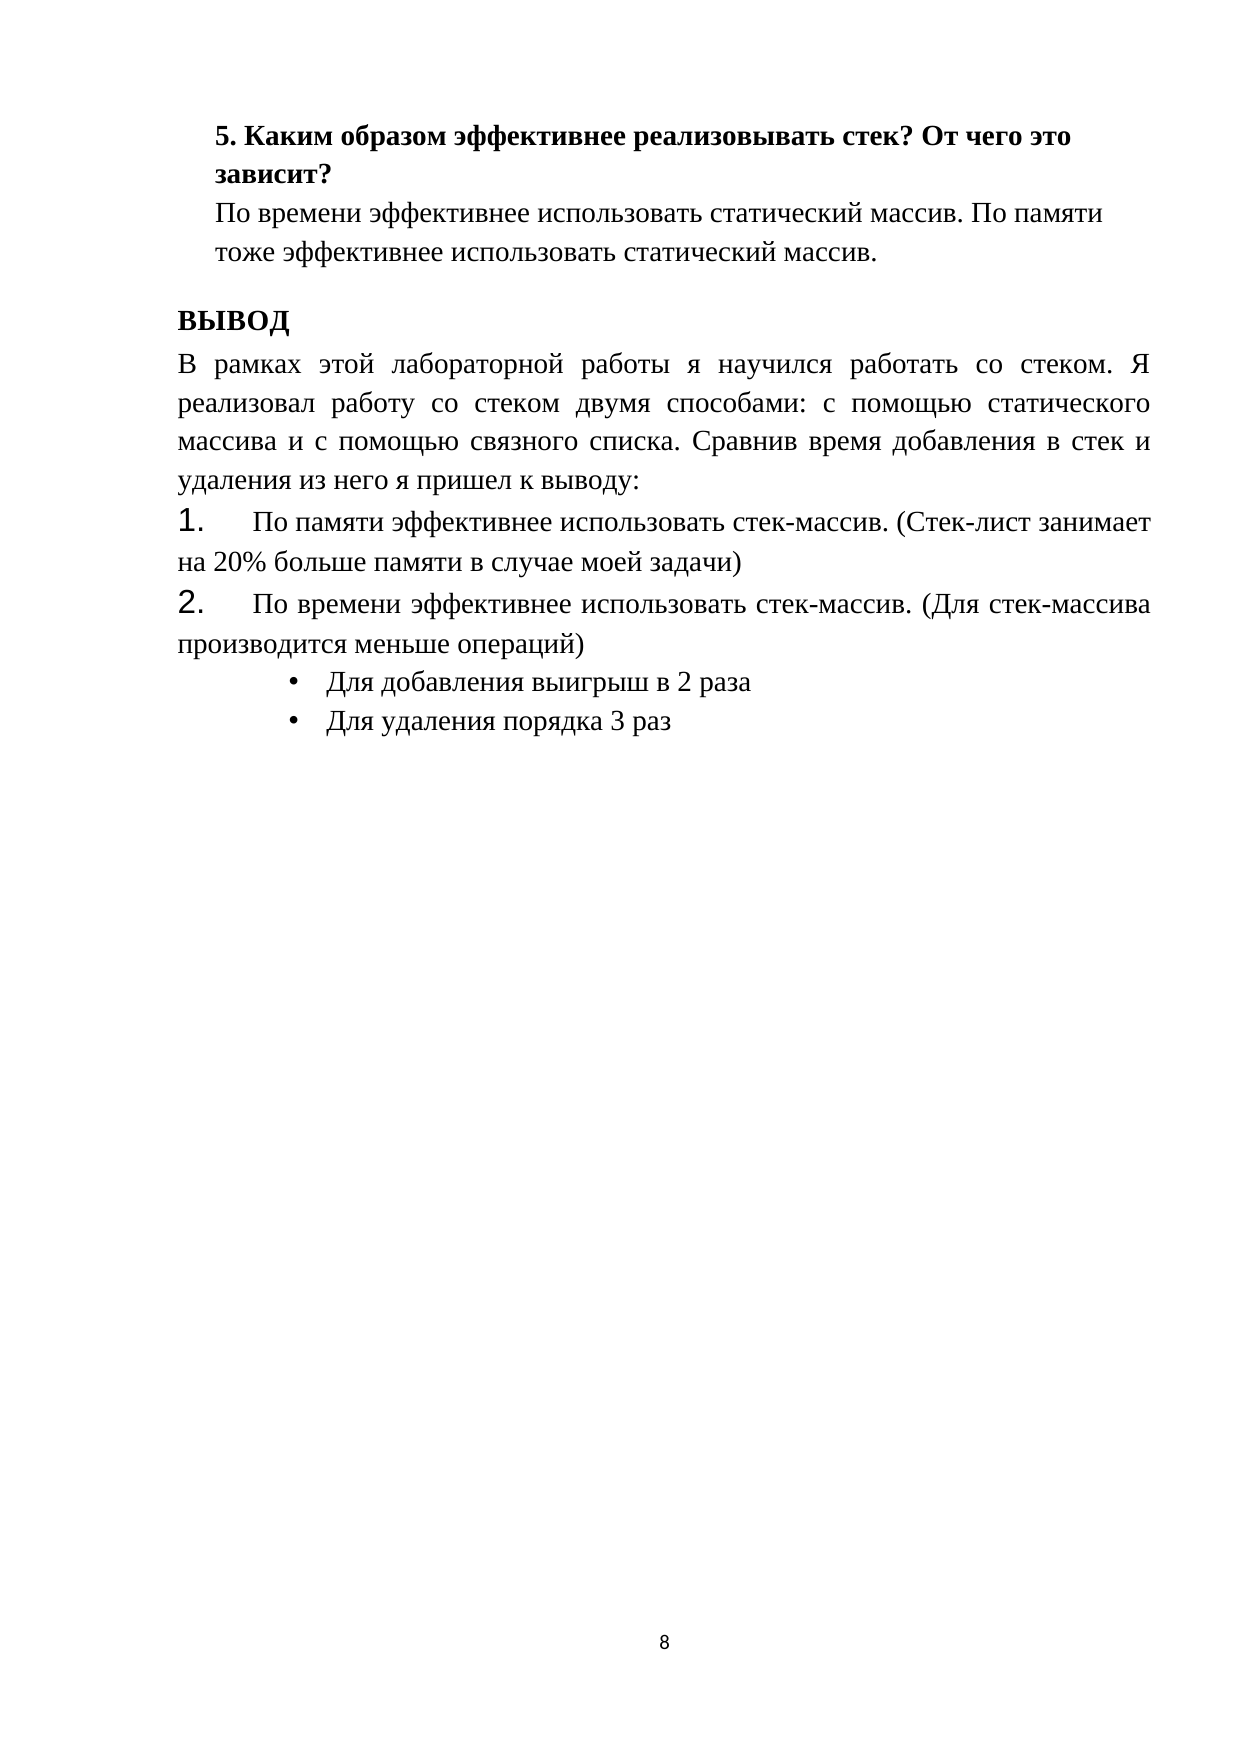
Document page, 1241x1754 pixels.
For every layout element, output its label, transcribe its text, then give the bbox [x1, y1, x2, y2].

list По памяти эффективнее использовать стек-массив. (Стек-лист занимает на 20% больше памяти в случае моей задачи) [177, 500, 1152, 577]
list 5. Каким образом эффективнее реализовывать стек? От чего это зависит? [215, 118, 1152, 190]
list Для удаления порядка 3 раз [288, 703, 1152, 737]
list Для добавления выигрыш в 2 раза [288, 664, 1152, 698]
list В рамках этой лабораторной работы я научился работать со стеком. Я реализовал работу со стеком двумя способами: с помощью статического массива и с помощью связного списка. Сравнив время добавления в стек и удаления из него я пришел к выводу: [177, 346, 1152, 495]
subtitle ВЫВОД [177, 303, 1152, 337]
list По времени эффективнее использовать статический массив. По памяти тоже эффективнее использовать статический массив. [215, 195, 1152, 267]
list По времени эффективнее использовать стек-массив. (Для стек-массива производится меньше операций) [177, 582, 1152, 659]
